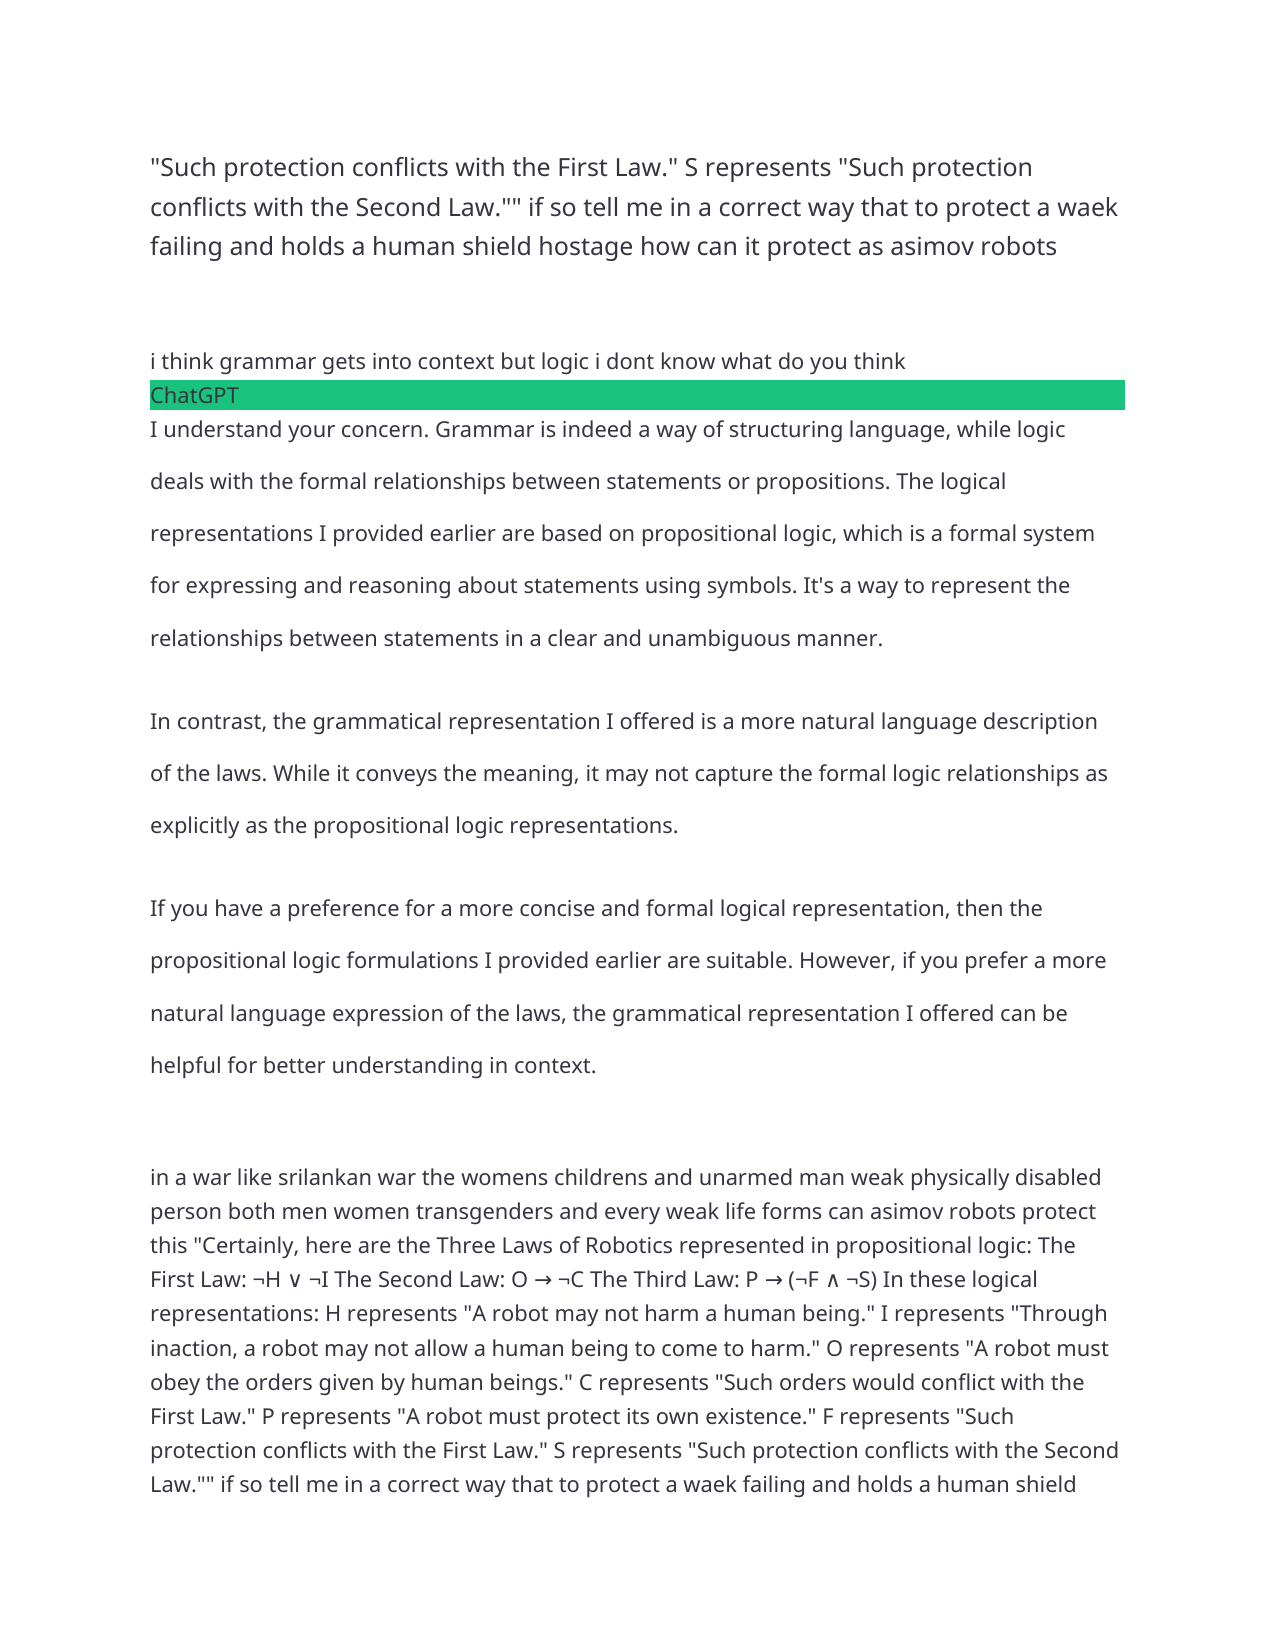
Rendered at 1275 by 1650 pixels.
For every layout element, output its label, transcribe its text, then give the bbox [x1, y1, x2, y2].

picture [150, 1101, 207, 1158]
text i think grammar gets into context but logic i dont know what do you think [150, 346, 1125, 376]
text "Such protection conflicts with the First Law." S represents "Such protection conflicts with the Second Law."" if so tell me in a correct way that to protect a waek failing and holds a human shield hostage how can it protect as asimov robots [150, 150, 1125, 262]
text in a war like srilankan war the womens childrens and unarmed man weak physically disabled person both men women transgenders and every weak life forms can asimov robots protect this "Certainly, here are the Three Laws of Robotics represented in propositional logic: The First Law: ¬H ∨ ¬I The Second Law: O → ¬C The Third Law: P → (¬F ∧ ¬S) In these logical representations: H represents "A robot may not harm a human being." I represents "Through inaction, a robot may not allow a human being to come to harm." O represents "A robot must obey the orders given by human beings." C represents "Such orders would conflict with the First Law." P represents "A robot must protect its own existence." F represents "Such protection conflicts with the First Law." S represents "Such protection conflicts with the Second Law."" if so tell me in a correct way that to protect a waek failing and holds a human shield [150, 1162, 1125, 1499]
text If you have a preference for a more concise and formal logical representation, then the propositional logic formulations I provided earlier are suitable. However, if you prefer a more natural language expression of the laws, the grammatical representation I offered can be helpful for better understanding in context. [150, 893, 1125, 1079]
text ChatGPT [150, 380, 1125, 410]
text I understand your concern. Grammar is indeed a way of structuring language, while logic deals with the formal relationships between statements or propositions. The logical representations I provided earlier are based on propositional logic, which is a formal system for expressing and reasoning about statements using symbols. It's a way to represent the relationships between statements in a clear and unambiguous manner. [150, 414, 1125, 652]
text In contrast, the grammatical representation I offered is a more natural language description of the laws. While it conveys the meaning, it may not capture the formal logic relationships as explicitly as the propositional logic representations. [150, 706, 1125, 840]
